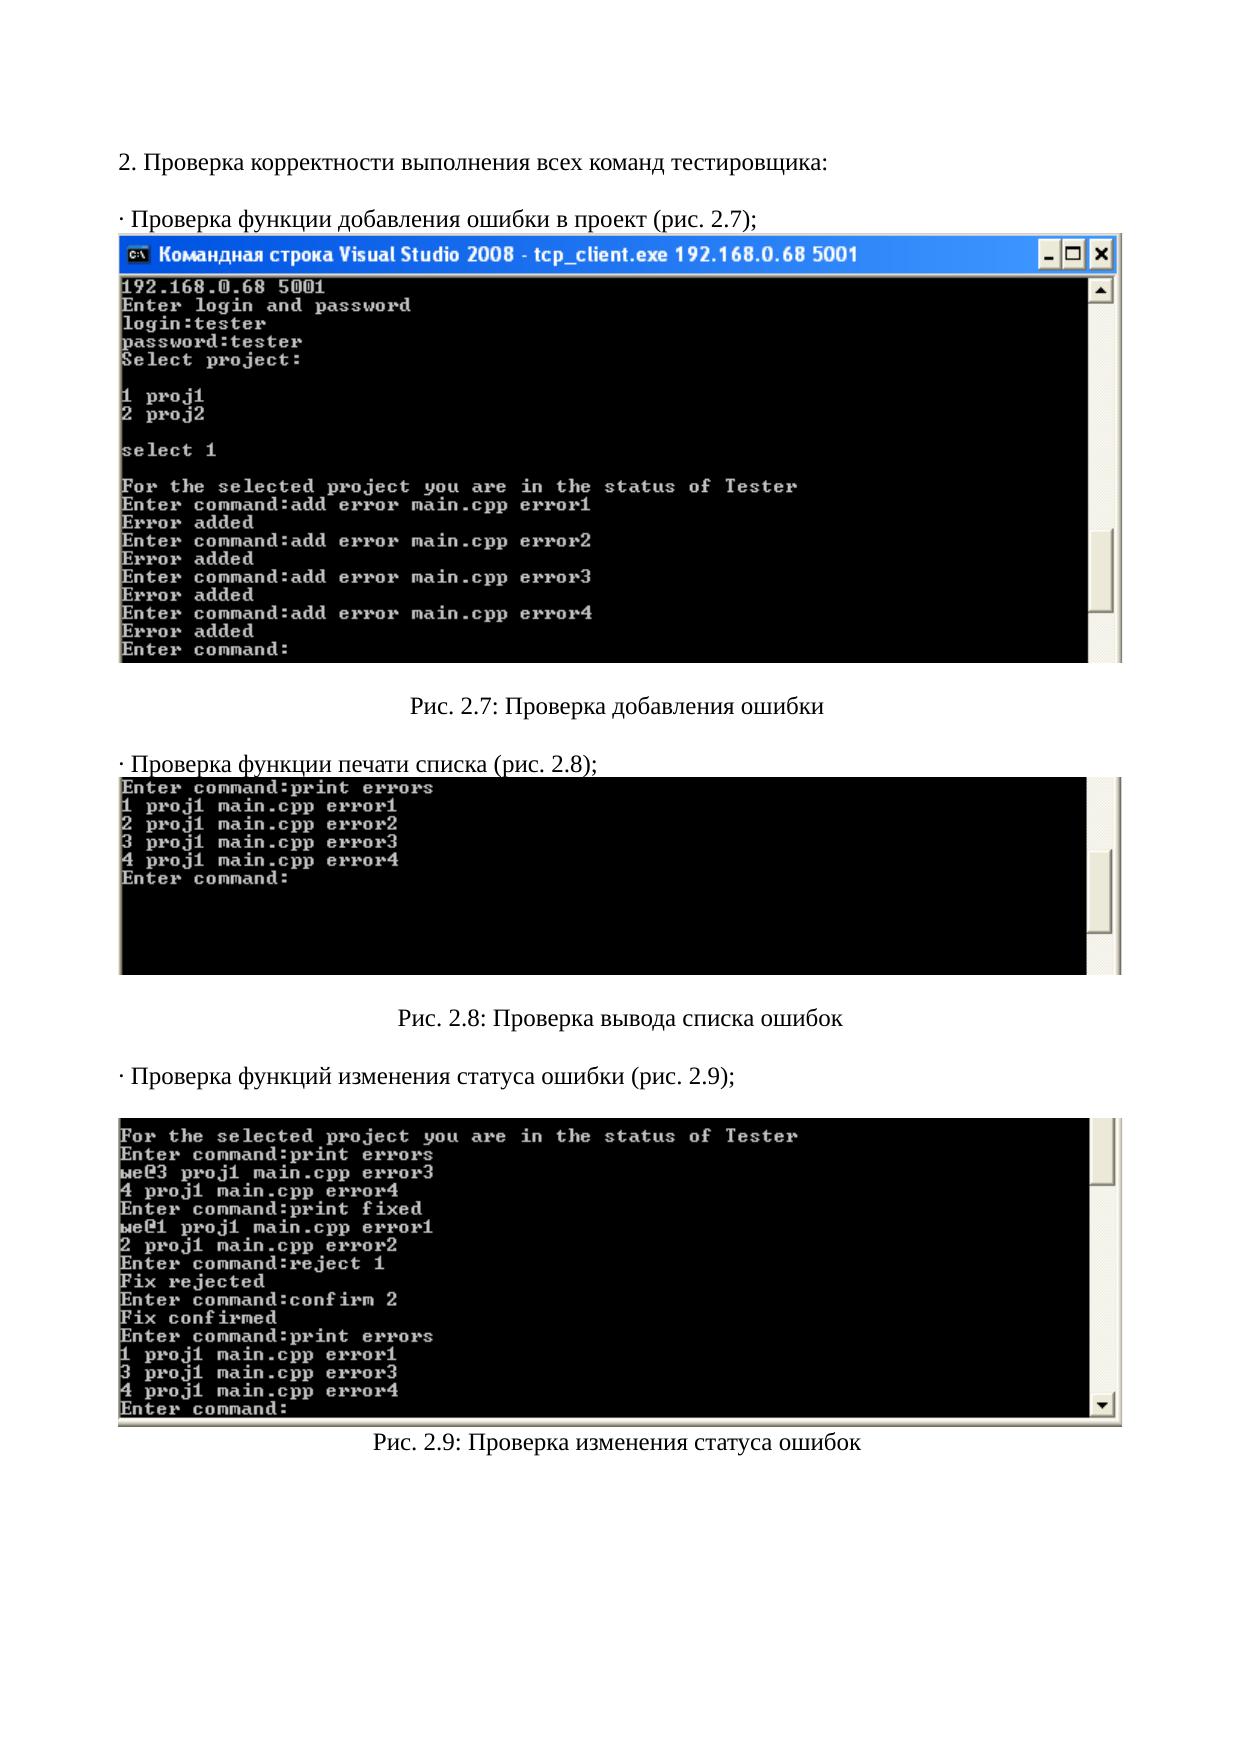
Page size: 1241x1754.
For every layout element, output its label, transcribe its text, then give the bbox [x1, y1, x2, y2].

text Рис. 2.8: Проверка вывода списка ошибок [118, 1003, 1122, 1032]
text ∙ Проверка функций изменения статуса ошибки (рис. 2.9); [118, 1061, 1122, 1090]
picture [118, 233, 1123, 663]
text 2. Проверка корректности выполнения всех команд тестировщика: [118, 147, 1122, 176]
text Рис. 2.9: Проверка изменения статуса ошибок [118, 1427, 1122, 1456]
picture [118, 777, 1123, 975]
text ∙ Проверка функции печати списка (рис. 2.8); [118, 749, 1122, 777]
text ∙ Проверка функции добавления ошибки в проект (рис. 2.7); [118, 204, 1122, 233]
text Рис. 2.7: Проверка добавления ошибки [118, 691, 1122, 720]
picture [118, 1118, 1123, 1427]
